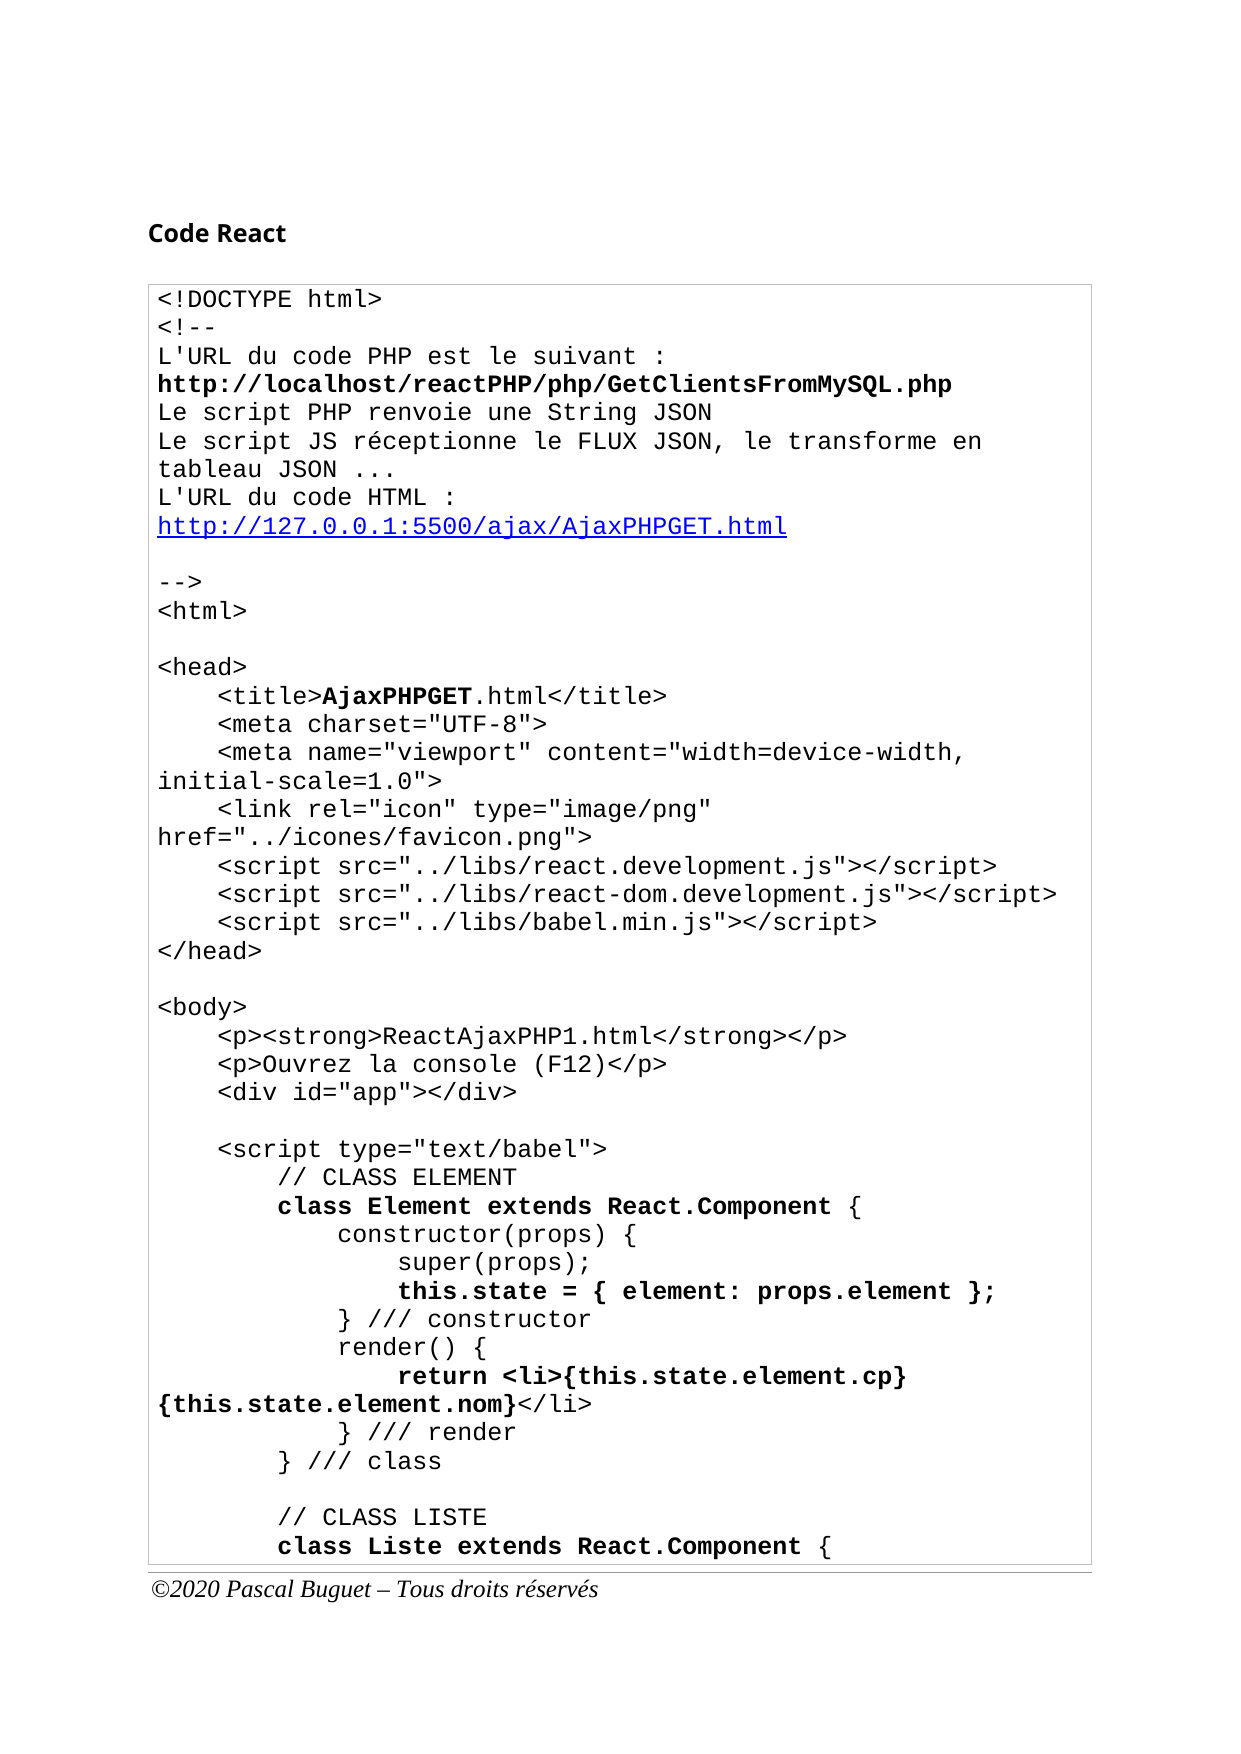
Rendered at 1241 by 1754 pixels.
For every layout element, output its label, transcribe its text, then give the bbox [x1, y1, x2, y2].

text Le script PHP renvoie une String JSON [149, 397, 1091, 425]
text <script src="../libs/react.development.js"></script> [149, 850, 1091, 878]
text render() { [149, 1332, 1091, 1360]
text constructor(props) { [149, 1218, 1091, 1247]
text http://localhost/reactPHP/php/GetClientsFromMySQL.php [149, 368, 1091, 397]
text L'URL du code PHP est le suivant : [149, 340, 1091, 368]
text <script src="../libs/react-dom.development.js"></script> [149, 878, 1091, 907]
text // CLASS LISTE [149, 1502, 1091, 1530]
text this.state = { element: props.element }; [149, 1275, 1091, 1303]
text } /// class [149, 1445, 1091, 1477]
text } /// render [149, 1417, 1091, 1445]
text Le script JS réceptionne le FLUX JSON, le transforme en tableau JSON ... [149, 425, 1091, 482]
text class Element extends React.Component { [149, 1190, 1091, 1218]
text L'URL du code HTML : [149, 482, 1091, 510]
text --> [149, 567, 1091, 595]
text <!-- [149, 312, 1091, 340]
text <script type="text/babel"> [149, 1133, 1091, 1162]
text <meta charset="UTF-8"> [149, 708, 1091, 737]
text <title>AjaxPHPGET.html</title> [149, 680, 1091, 708]
text http://127.0.0.1:5500/ajax/AjaxPHPGET.html [149, 510, 1091, 542]
text <script src="../libs/babel.min.js"></script> [149, 907, 1091, 935]
text <link rel="icon" type="image/png" href="../icones/favicon.png"> [149, 793, 1091, 850]
text <p>Ouvrez la console (F12)</p> [149, 1048, 1091, 1077]
text <div id="app"></div> [149, 1077, 1091, 1108]
text return <li>{this.state.element.cp}{this.state.element.nom}</li> [149, 1360, 1091, 1417]
text <p><strong>ReactAjaxPHP1.html</strong></p> [149, 1020, 1091, 1048]
text super(props); [149, 1247, 1091, 1275]
text <!DOCTYPE html> [149, 285, 1091, 312]
text <body> [149, 992, 1091, 1020]
text <html> [149, 595, 1091, 627]
text class Liste extends React.Component { [149, 1530, 1091, 1564]
text <meta name="viewport" content="width=device-width, initial-scale=1.0"> [149, 737, 1091, 793]
text </head> [149, 935, 1091, 967]
text Code React [148, 215, 1092, 249]
text <head> [149, 652, 1091, 680]
text } /// constructor [149, 1303, 1091, 1332]
text // CLASS ELEMENT [149, 1162, 1091, 1190]
